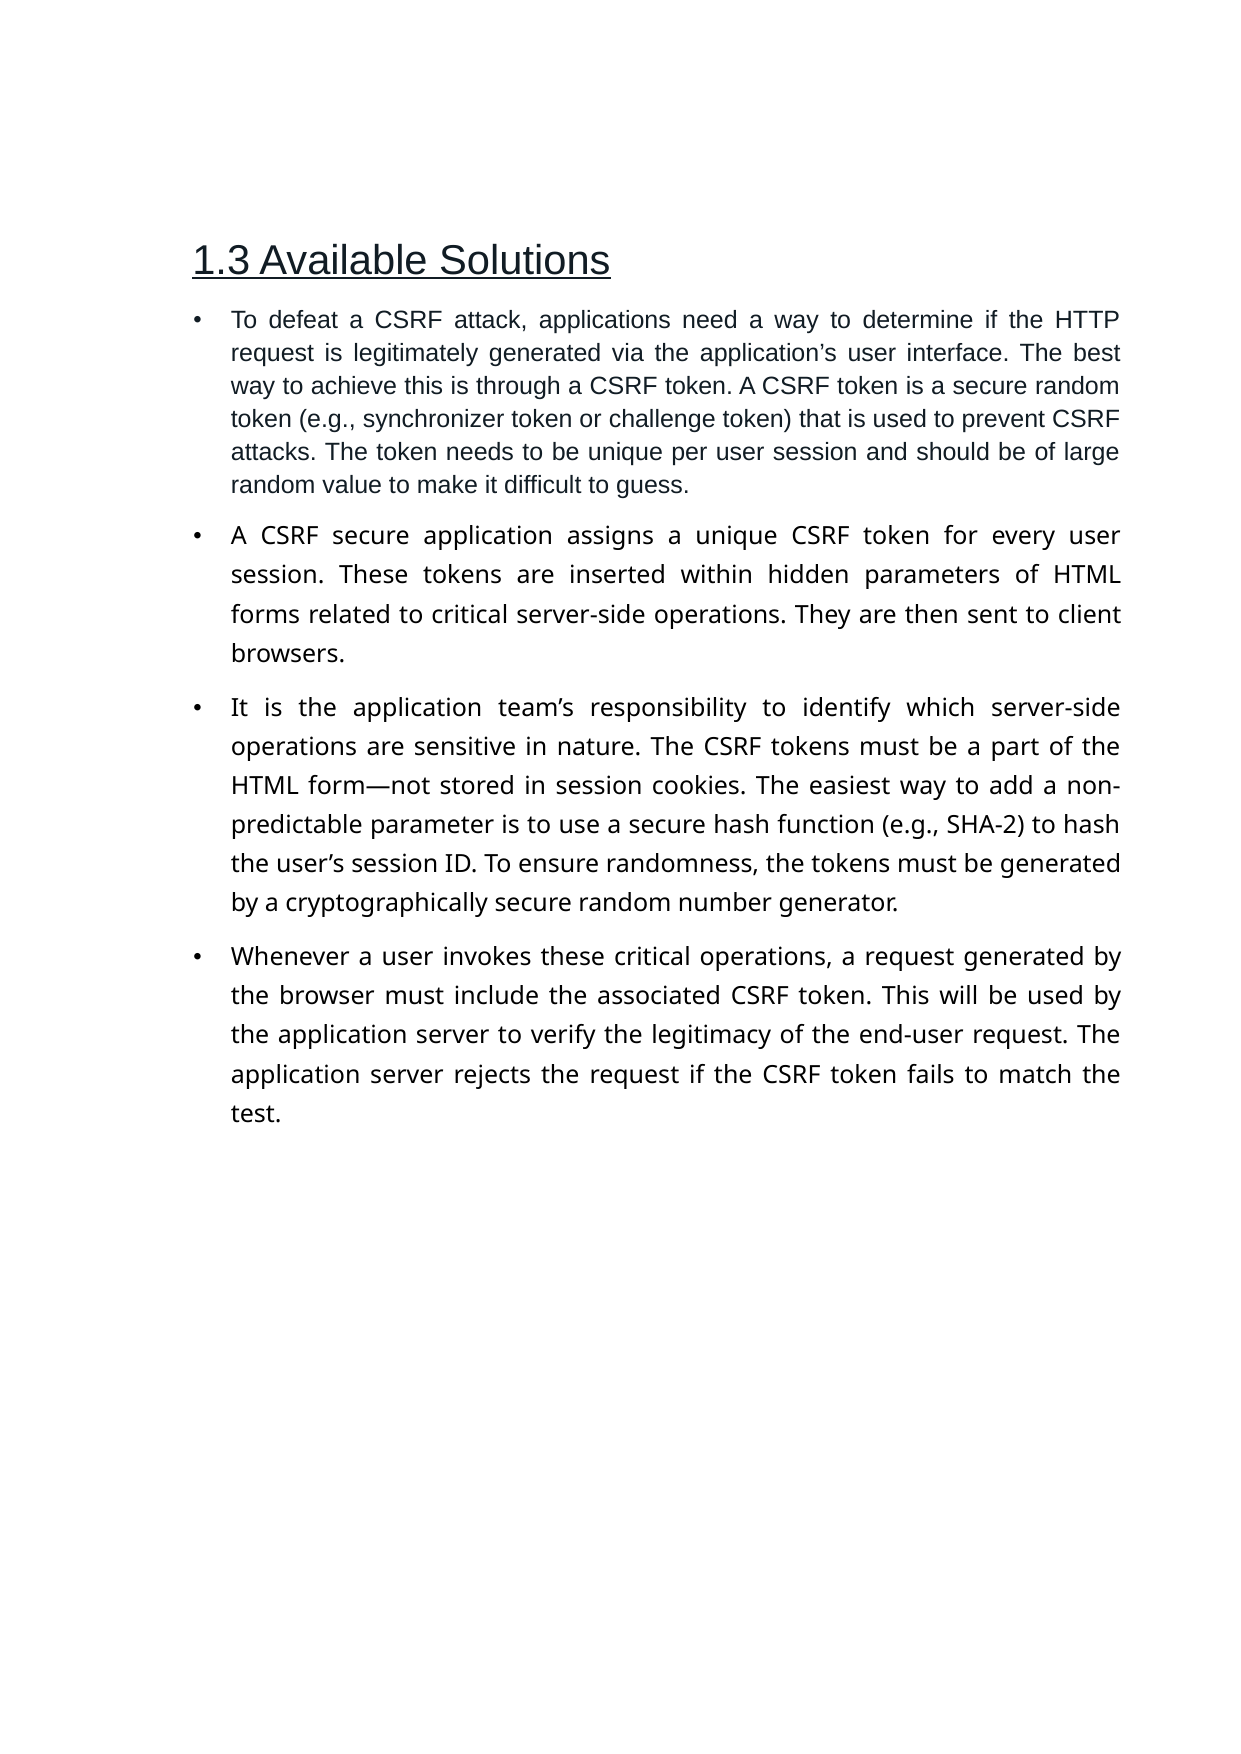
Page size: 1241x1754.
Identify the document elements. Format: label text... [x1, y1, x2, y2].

text 1.3 Available Solutions [118, 235, 1122, 283]
list To defeat a CSRF attack, applications need a way to determine if the HTTP request is legitimately generated via the application’s user interface. The best way to achieve this is through a CSRF token. A CSRF token is a secure random token (e.g., synchronizer token or challenge token) that is used to prevent CSRF attacks. The token needs to be unique per user session and should be of large random value to make it difficult to guess. [193, 305, 1122, 499]
list It is the application team’s responsibility to identify which server-side operations are sensitive in nature. The CSRF tokens must be a part of the HTML form—not stored in session cookies. The easiest way to add a non-predictable parameter is to use a secure hash function (e.g., SHA-2) to hash the user’s session ID. To ensure randomness, the tokens must be generated by a cryptographically secure random number generator. [193, 689, 1122, 919]
list Whenever a user invokes these critical operations, a request generated by the browser must include the associated CSRF token. This will be used by the application server to verify the legitimacy of the end-user request. The application server rejects the request if the CSRF token fails to match the test. [193, 939, 1122, 1129]
list A CSRF secure application assigns a unique CSRF token for every user session. These tokens are inserted within hidden parameters of HTML forms related to critical server-side operations. They are then sent to client browsers. [193, 518, 1122, 669]
